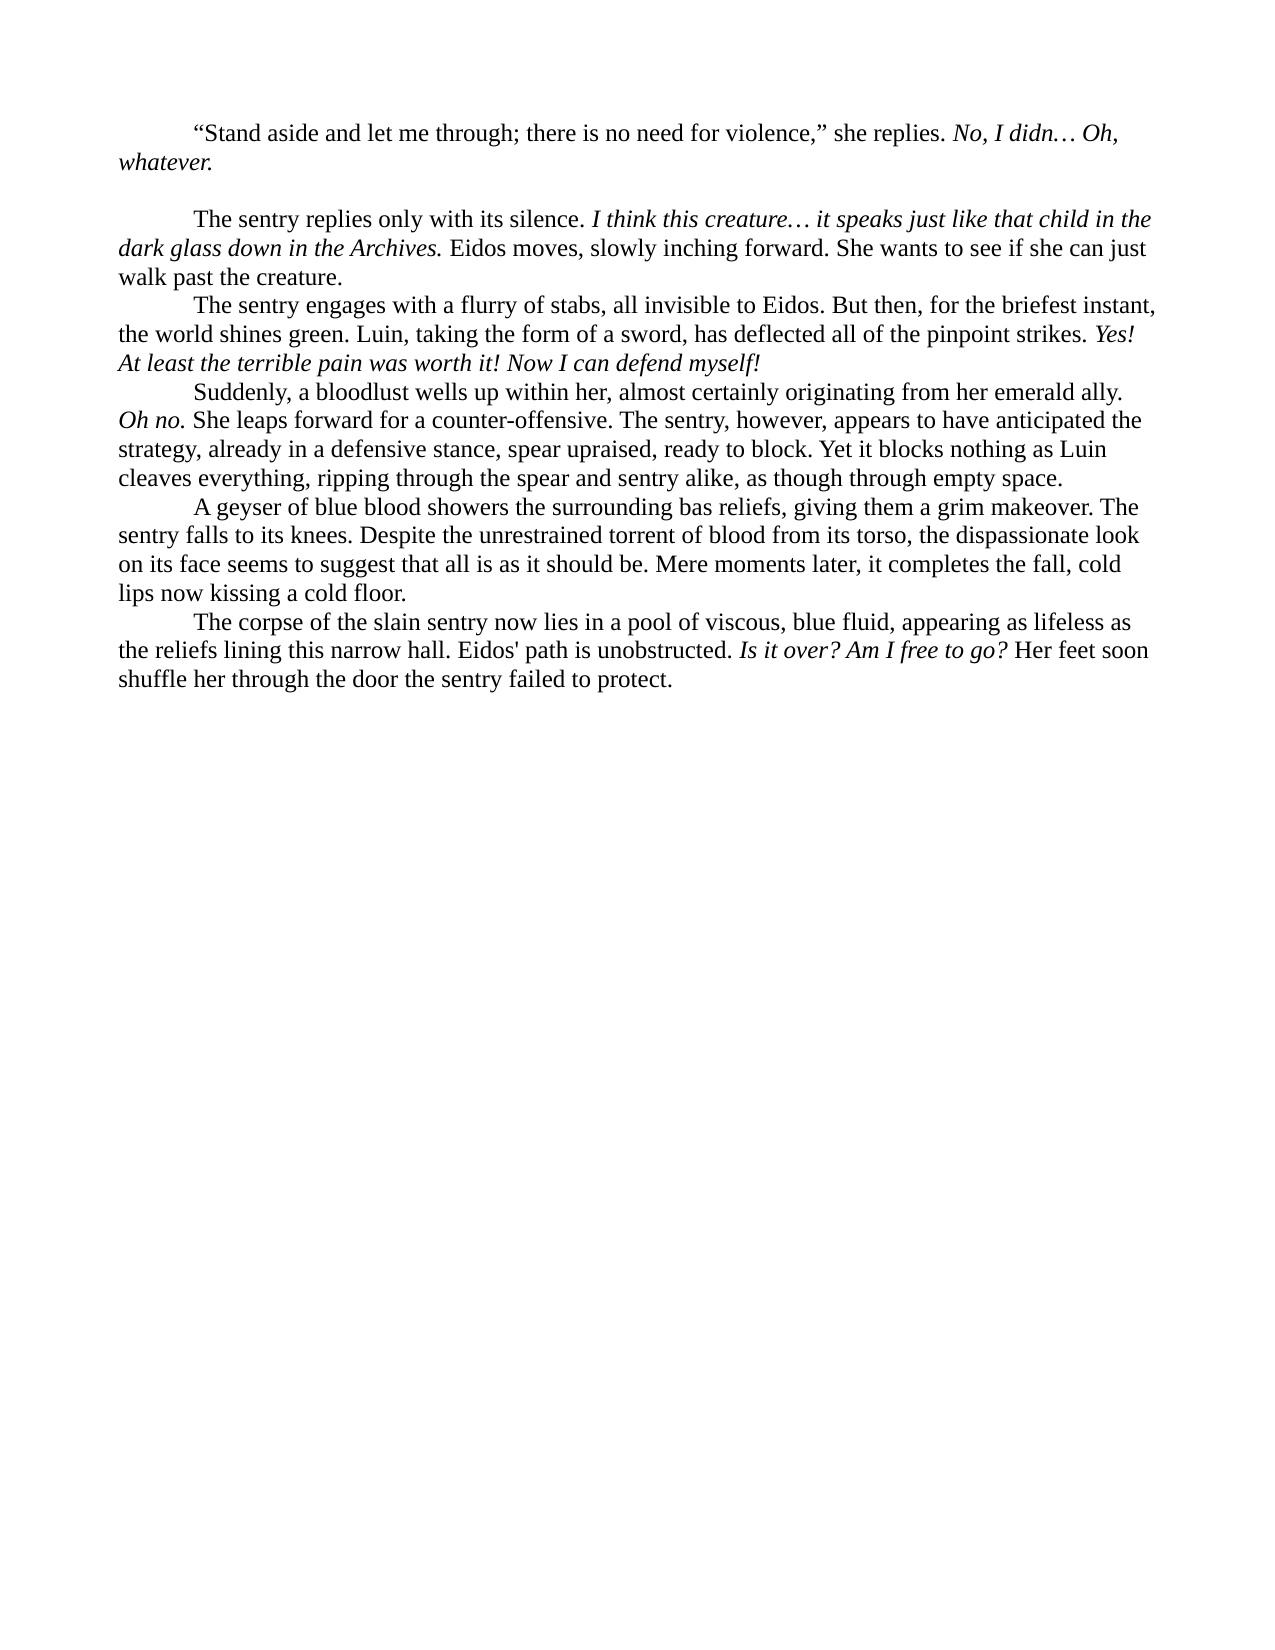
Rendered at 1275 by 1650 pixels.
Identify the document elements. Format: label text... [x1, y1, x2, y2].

text The corpse of the slain sentry now lies in a pool of viscous, blue fluid, appearing as lifeless as the reliefs lining this narrow hall. Eidos' path is unobstructed. Is it over? Am I free to go? Her feet soon shuffle her through the door the sentry failed to protect. [118, 607, 1157, 693]
text The sentry replies only with its silence. I think this creature… it speaks just like that child in the dark glass down in the Archives. Eidos moves, slowly inching forward. She wants to see if she can just walk past the creature. [118, 204, 1157, 291]
text The sentry engages with a flurry of stabs, all invisible to Eidos. But then, for the briefest instant, the world shines green. Luin, taking the form of a sword, has deflected all of the pinpoint strikes. Yes! At least the terrible pain was worth it! Now I can defend myself! Suddenly, a bloodlust wells up within her, almost certainly originating from her emerald ally. Oh no. She leaps forward for a counter-offensive. The sentry, however, appears to have anticipated the strategy, already in a defensive stance, spear upraised, ready to block. Yet it blocks nothing as Luin cleaves everything, ripping through the spear and sentry alike, as though through empty space. A geyser of blue blood showers the surrounding bas reliefs, giving them a grim makeover. The sentry falls to its knees. Despite the unrestrained torrent of blood from its torso, the dispassionate look on its face seems to suggest that all is as it should be. Mere moments later, it completes the fall, cold lips now kissing a cold floor. [118, 291, 1157, 607]
text “Stand aside and let me through; there is no need for violence,” she replies. No, I didn… Oh, whatever. [118, 118, 1157, 176]
